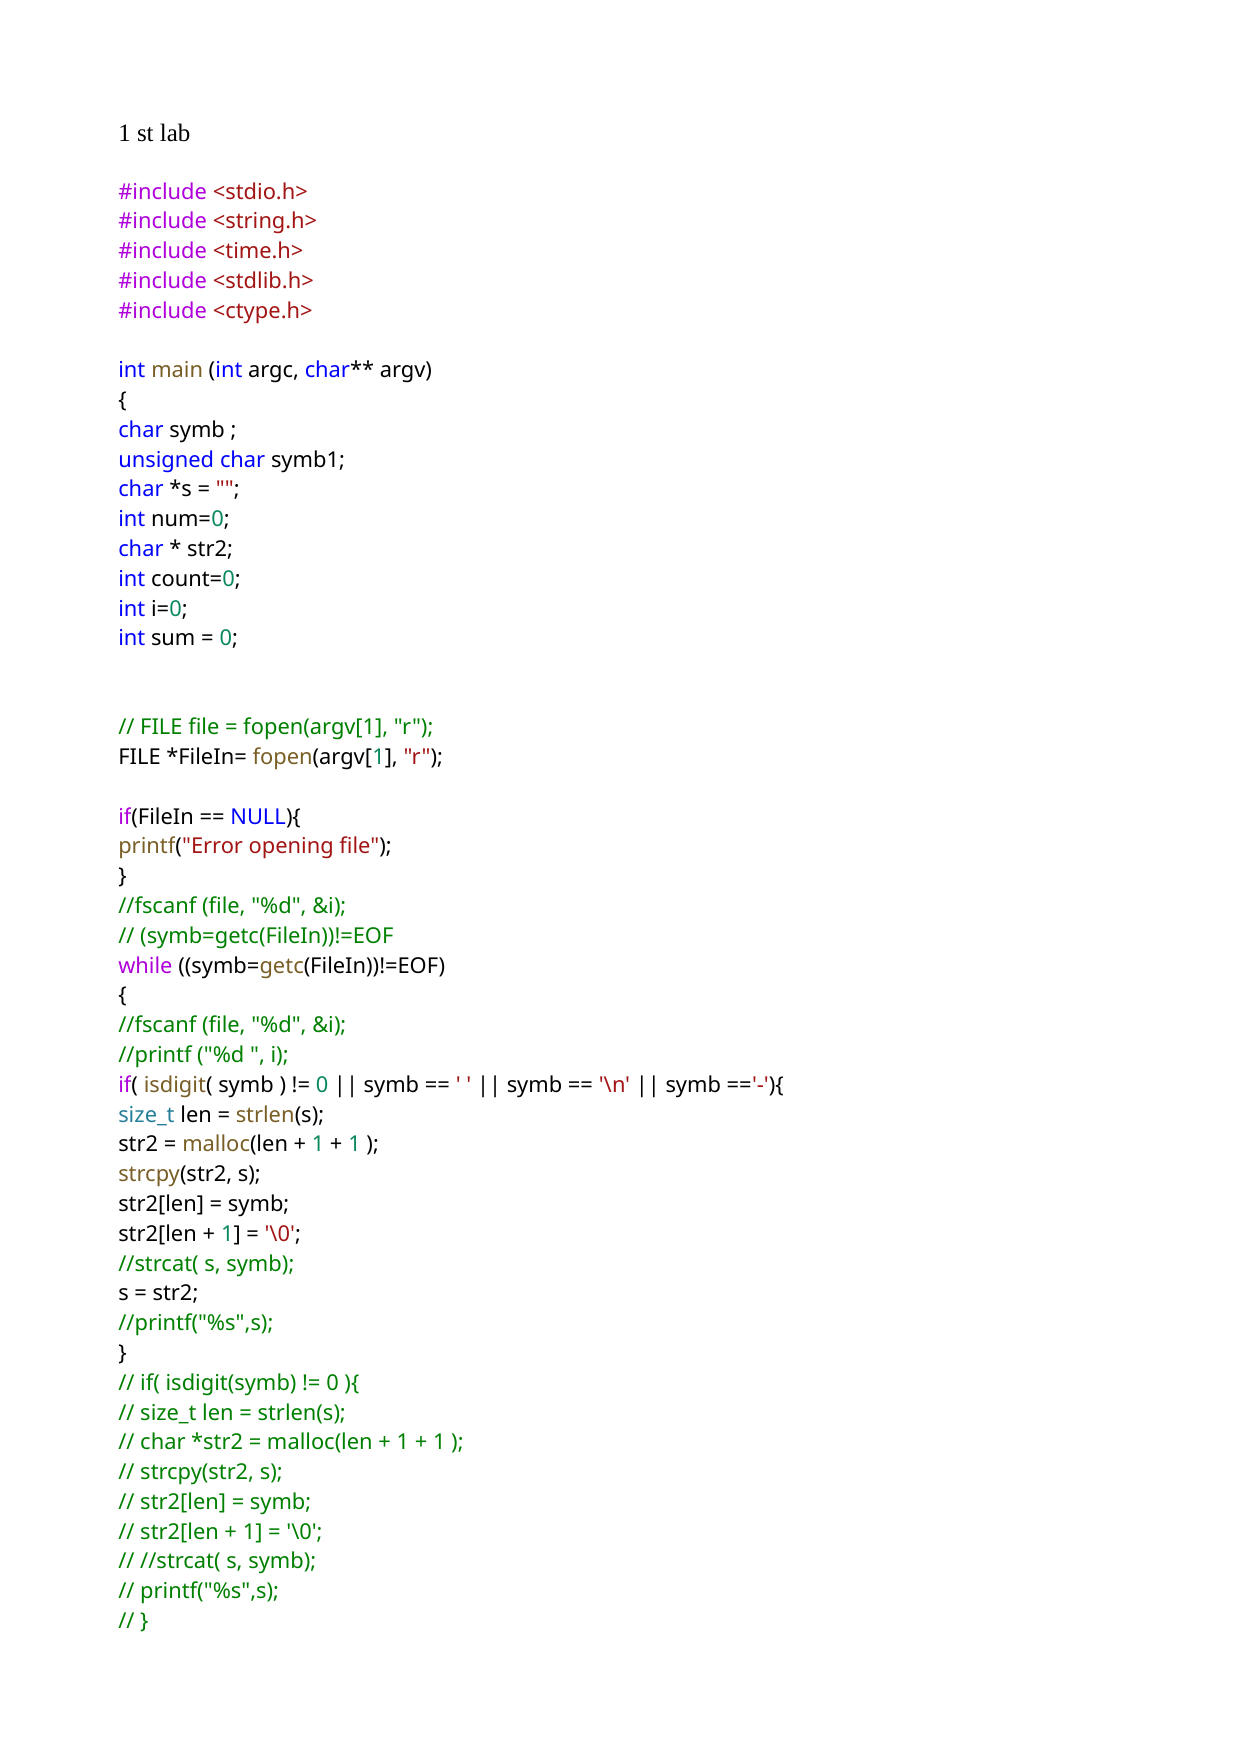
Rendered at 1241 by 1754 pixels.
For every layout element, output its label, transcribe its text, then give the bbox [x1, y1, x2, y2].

text } [118, 1337, 1122, 1367]
text int main (int argc, char** argv) [118, 354, 1122, 384]
text char *s = ""; [118, 473, 1122, 503]
text printf("Error opening file"); [118, 830, 1122, 860]
text // printf("%s",s); [118, 1575, 1122, 1605]
text 1 st lab [118, 118, 1122, 147]
text // str2[len + 1] = '\0'; [118, 1516, 1122, 1545]
text // FILE file = fopen(argv[1], "r"); [118, 711, 1122, 741]
text while ((symb=getc(FileIn))!=EOF) [118, 949, 1122, 979]
text //fscanf (file, "%d", &i); [118, 890, 1122, 920]
text size_t len = strlen(s); [118, 1098, 1122, 1128]
text char * str2; [118, 533, 1122, 563]
text strcpy(str2, s); [118, 1158, 1122, 1188]
text if(FileIn == NULL){ [118, 801, 1122, 830]
text } [118, 860, 1122, 890]
text #include <time.h> [118, 235, 1122, 265]
text char symb ; [118, 414, 1122, 444]
text // size_t len = strlen(s); [118, 1396, 1122, 1426]
text //fscanf (file, "%d", &i); [118, 1009, 1122, 1039]
text int sum = 0; [118, 622, 1122, 652]
text unsigned char symb1; [118, 444, 1122, 473]
text #include <ctype.h> [118, 295, 1122, 324]
text //printf("%s",s); [118, 1307, 1122, 1337]
text #include <string.h> [118, 205, 1122, 235]
text int i=0; [118, 593, 1122, 622]
text { [118, 979, 1122, 1009]
text // str2[len] = symb; [118, 1486, 1122, 1516]
text // } [118, 1605, 1122, 1635]
text // if( isdigit(symb) != 0 ){ [118, 1367, 1122, 1396]
text FILE *FileIn= fopen(argv[1], "r"); [118, 741, 1122, 771]
text //printf ("%d ", i); [118, 1039, 1122, 1069]
text // char *str2 = malloc(len + 1 + 1 ); [118, 1426, 1122, 1456]
text { [118, 384, 1122, 414]
text // strcpy(str2, s); [118, 1456, 1122, 1486]
text str2[len] = symb; [118, 1188, 1122, 1218]
text #include <stdio.h> [118, 176, 1122, 205]
text str2 = malloc(len + 1 + 1 ); [118, 1128, 1122, 1158]
text int num=0; [118, 503, 1122, 533]
text #include <stdlib.h> [118, 265, 1122, 295]
text int count=0; [118, 563, 1122, 593]
text s = str2; [118, 1277, 1122, 1307]
text // (symb=getc(FileIn))!=EOF [118, 920, 1122, 949]
text // //strcat( s, symb); [118, 1545, 1122, 1575]
text //strcat( s, symb); [118, 1247, 1122, 1277]
text str2[len + 1] = '\0'; [118, 1218, 1122, 1247]
text if( isdigit( symb ) != 0 || symb == ' ' || symb == '\n' || symb =='-'){ [118, 1069, 1122, 1098]
